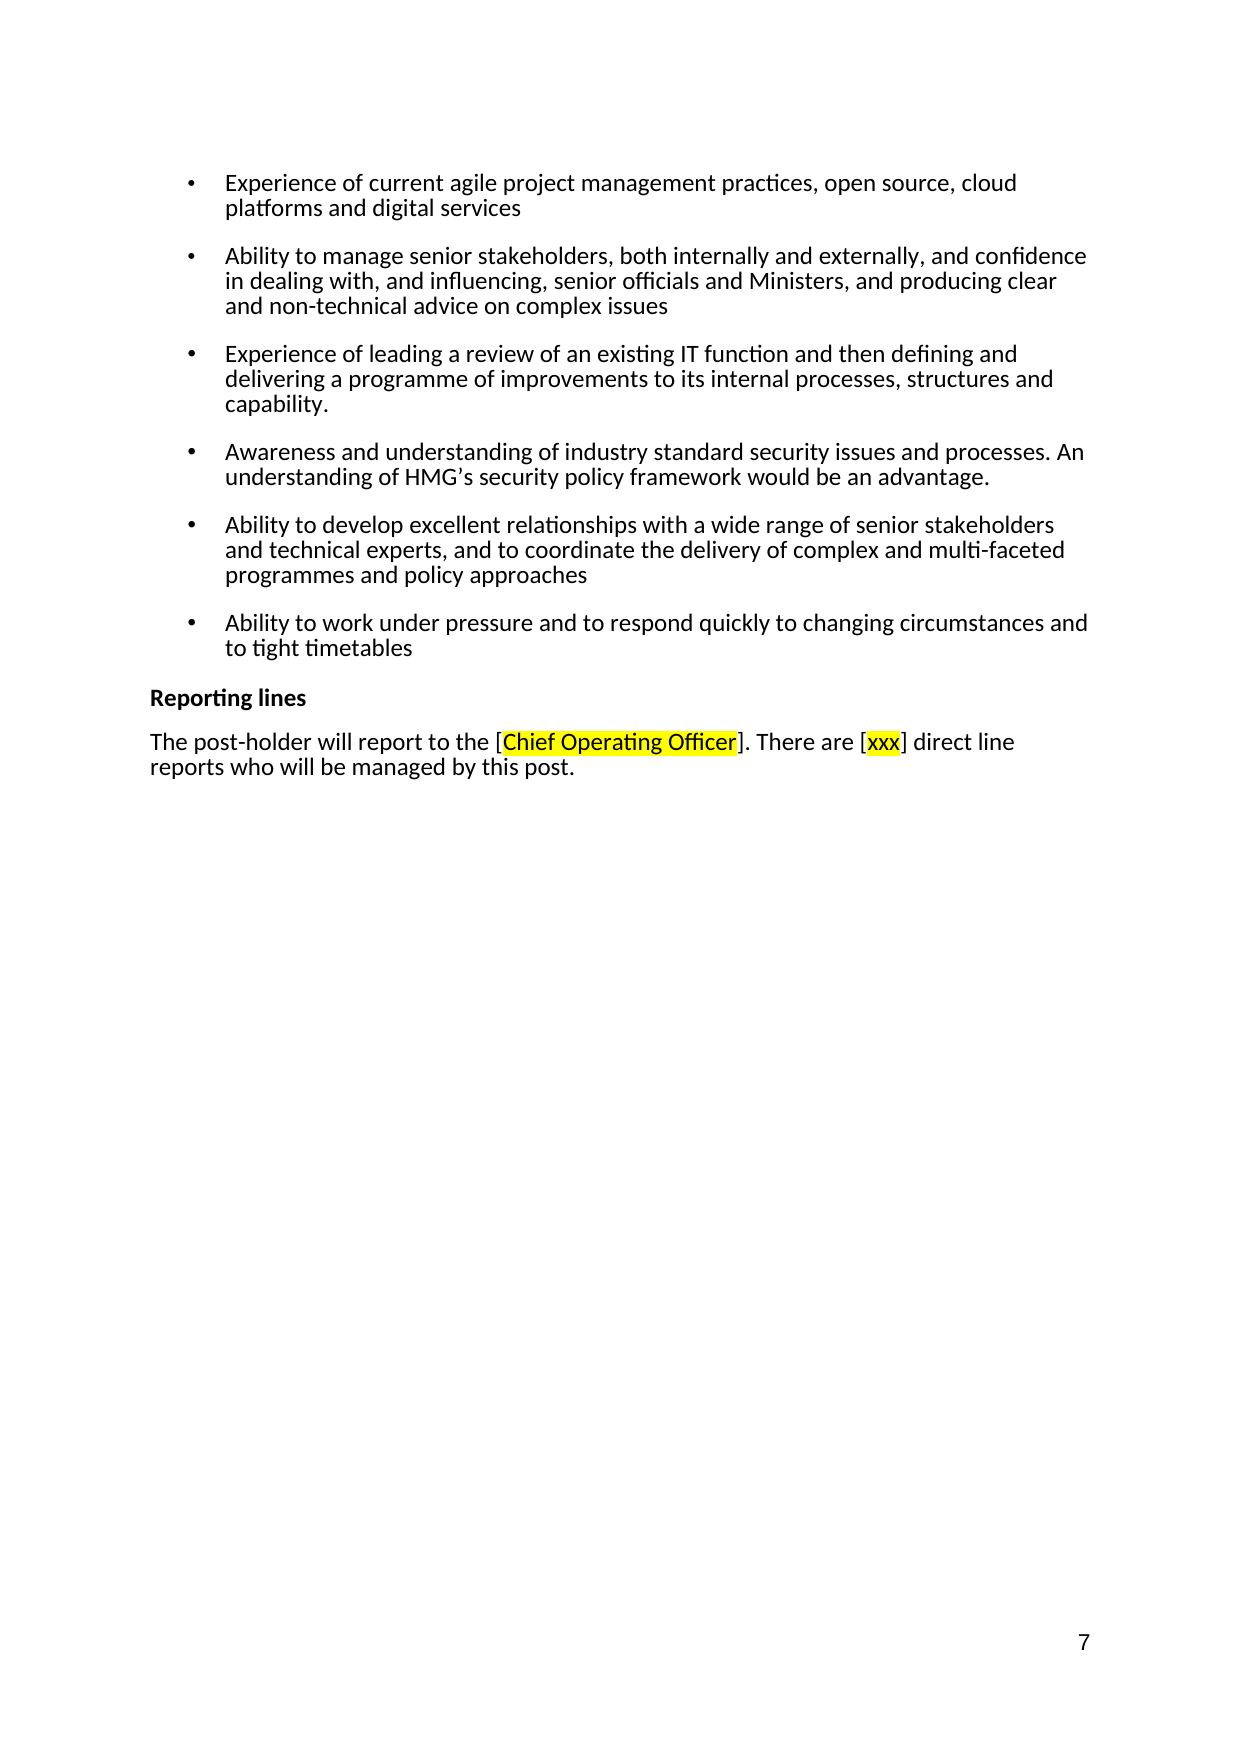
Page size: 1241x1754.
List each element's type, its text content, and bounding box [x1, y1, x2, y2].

list Ability to manage senior stakeholders, both internally and externally, and confidence in dealing with, and influencing, senior officials and Ministers, and producing clear and non-technical advice on complex issues [187, 246, 1090, 321]
list Ability to work under pressure and to respond quickly to changing circumstances and to tight timetables [187, 612, 1090, 662]
list Awareness and understanding of industry standard security issues and processes. An understanding of HMG’s security policy framework would be an advantage. [187, 442, 1090, 492]
text The post-holder will report to the [Chief Operating Officer]. There are [xxx] direct line reports who will be managed by this post. [150, 731, 1090, 781]
list Experience of leading a review of an existing IT function and then defining and delivering a programme of improvements to its internal processes, structures and capability. [187, 344, 1090, 419]
list Experience of current agile project management practices, open source, cloud platforms and digital services [187, 173, 1090, 223]
list Ability to develop excellent relationships with a wide range of senior stakeholders and technical experts, and to coordinate the delivery of complex and multi-faceted programmes and policy approaches [187, 514, 1090, 589]
text Reporting lines [150, 687, 1090, 712]
